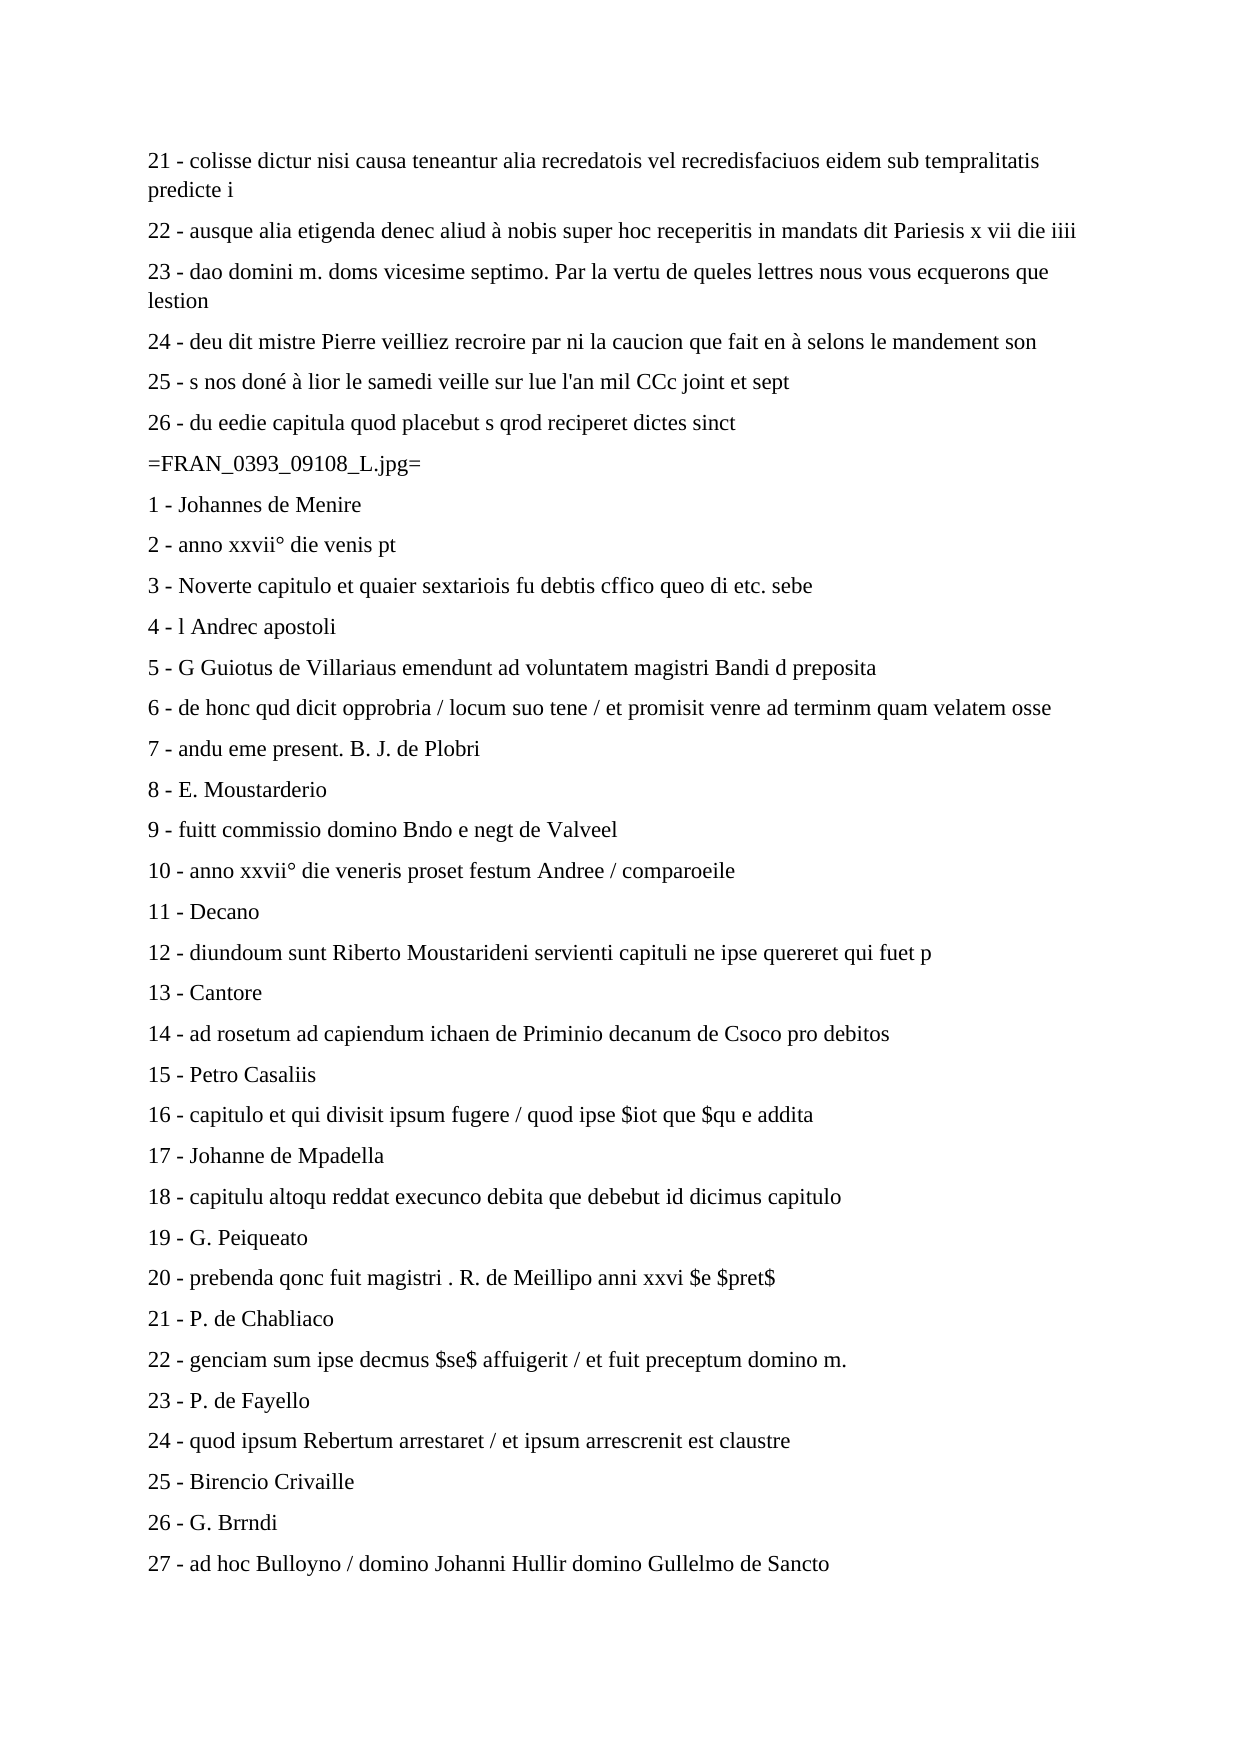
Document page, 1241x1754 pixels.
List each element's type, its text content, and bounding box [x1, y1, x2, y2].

text 20 - prebenda qonc fuit magistri . R. de Meillipo anni xxvi $e $pret$ [148, 1264, 1093, 1291]
text 8 - E. Moustarderio [148, 776, 1093, 802]
text 24 - quod ipsum Rebertum arrestaret / et ipsum arrescrenit est claustre [148, 1427, 1093, 1454]
text 25 - Birencio Crivaille [148, 1468, 1093, 1494]
text 5 - G Guiotus de Villariaus emendunt ad voluntatem magistri Bandi d preposita [148, 653, 1093, 680]
text 22 - genciam sum ipse decmus $se$ affuigerit / et fuit preceptum domino m. [148, 1346, 1093, 1372]
text 14 - ad rosetum ad capiendum ichaen de Priminio decanum de Csoco pro debitos [148, 1020, 1093, 1046]
text 21 - P. de Chabliaco [148, 1305, 1093, 1332]
text 16 - capitulo et qui divisit ipsum fugere / quod ipse $iot que $qu e addita [148, 1102, 1093, 1128]
text 10 - anno xxvii° die veneris proset festum Andree / comparoeile [148, 857, 1093, 883]
text 7 - andu eme present. B. J. de Plobri [148, 735, 1093, 761]
text 22 - ausque alia etigenda denec aliud à nobis super hoc receperitis in mandats dit Pariesis x vii die iiii [148, 217, 1093, 244]
text 18 - capitulu altoqu reddat execunco debita que debebut id dicimus capitulo [148, 1183, 1093, 1209]
text 26 - G. Brrndi [148, 1509, 1093, 1535]
text =FRAN_0393_09108_L.jpg= [148, 450, 1093, 476]
text 23 - P. de Fayello [148, 1387, 1093, 1413]
text 24 - deu dit mistre Pierre veilliez recroire par ni la caucion que fait en à selons le mandement son [148, 328, 1093, 354]
text 26 - du eedie capitula quod placebut s qrod reciperet dictes sinct [148, 409, 1093, 436]
text 2 - anno xxvii° die venis pt [148, 531, 1093, 558]
text 12 - diundoum sunt Riberto Moustarideni servienti capituli ne ipse quereret qui fuet p [148, 939, 1093, 965]
text 19 - G. Peiqueato [148, 1224, 1093, 1250]
text 23 - dao domini m. doms vicesime septimo. Par la vertu de queles lettres nous vous ecquerons que lestion [148, 258, 1093, 313]
text 27 - ad hoc Bulloyno / domino Johanni Hullir domino Gullelmo de Sancto [148, 1549, 1093, 1576]
text 13 - Cantore [148, 979, 1093, 1006]
text 1 - Johannes de Menire [148, 491, 1093, 517]
text 9 - fuitt commissio domino Bndo e negt de Valveel [148, 816, 1093, 843]
text 11 - Decano [148, 898, 1093, 924]
text 4 - l Andrec apostoli [148, 613, 1093, 639]
text 17 - Johanne de Mpadella [148, 1142, 1093, 1169]
text 6 - de honc qud dicit opprobria / locum suo tene / et promisit venre ad terminm quam velatem osse [148, 694, 1093, 721]
text 3 - Noverte capitulo et quaier sextariois fu debtis cffico queo di etc. sebe [148, 572, 1093, 598]
text 21 - colisse dictur nisi causa teneantur alia recredatois vel recredisfaciuos eidem sub tempralitatis predicte i [148, 148, 1093, 203]
text 25 - s nos doné à lior le samedi veille sur lue l'an mil CCc joint et sept [148, 368, 1093, 395]
text 15 - Petro Casaliis [148, 1061, 1093, 1087]
